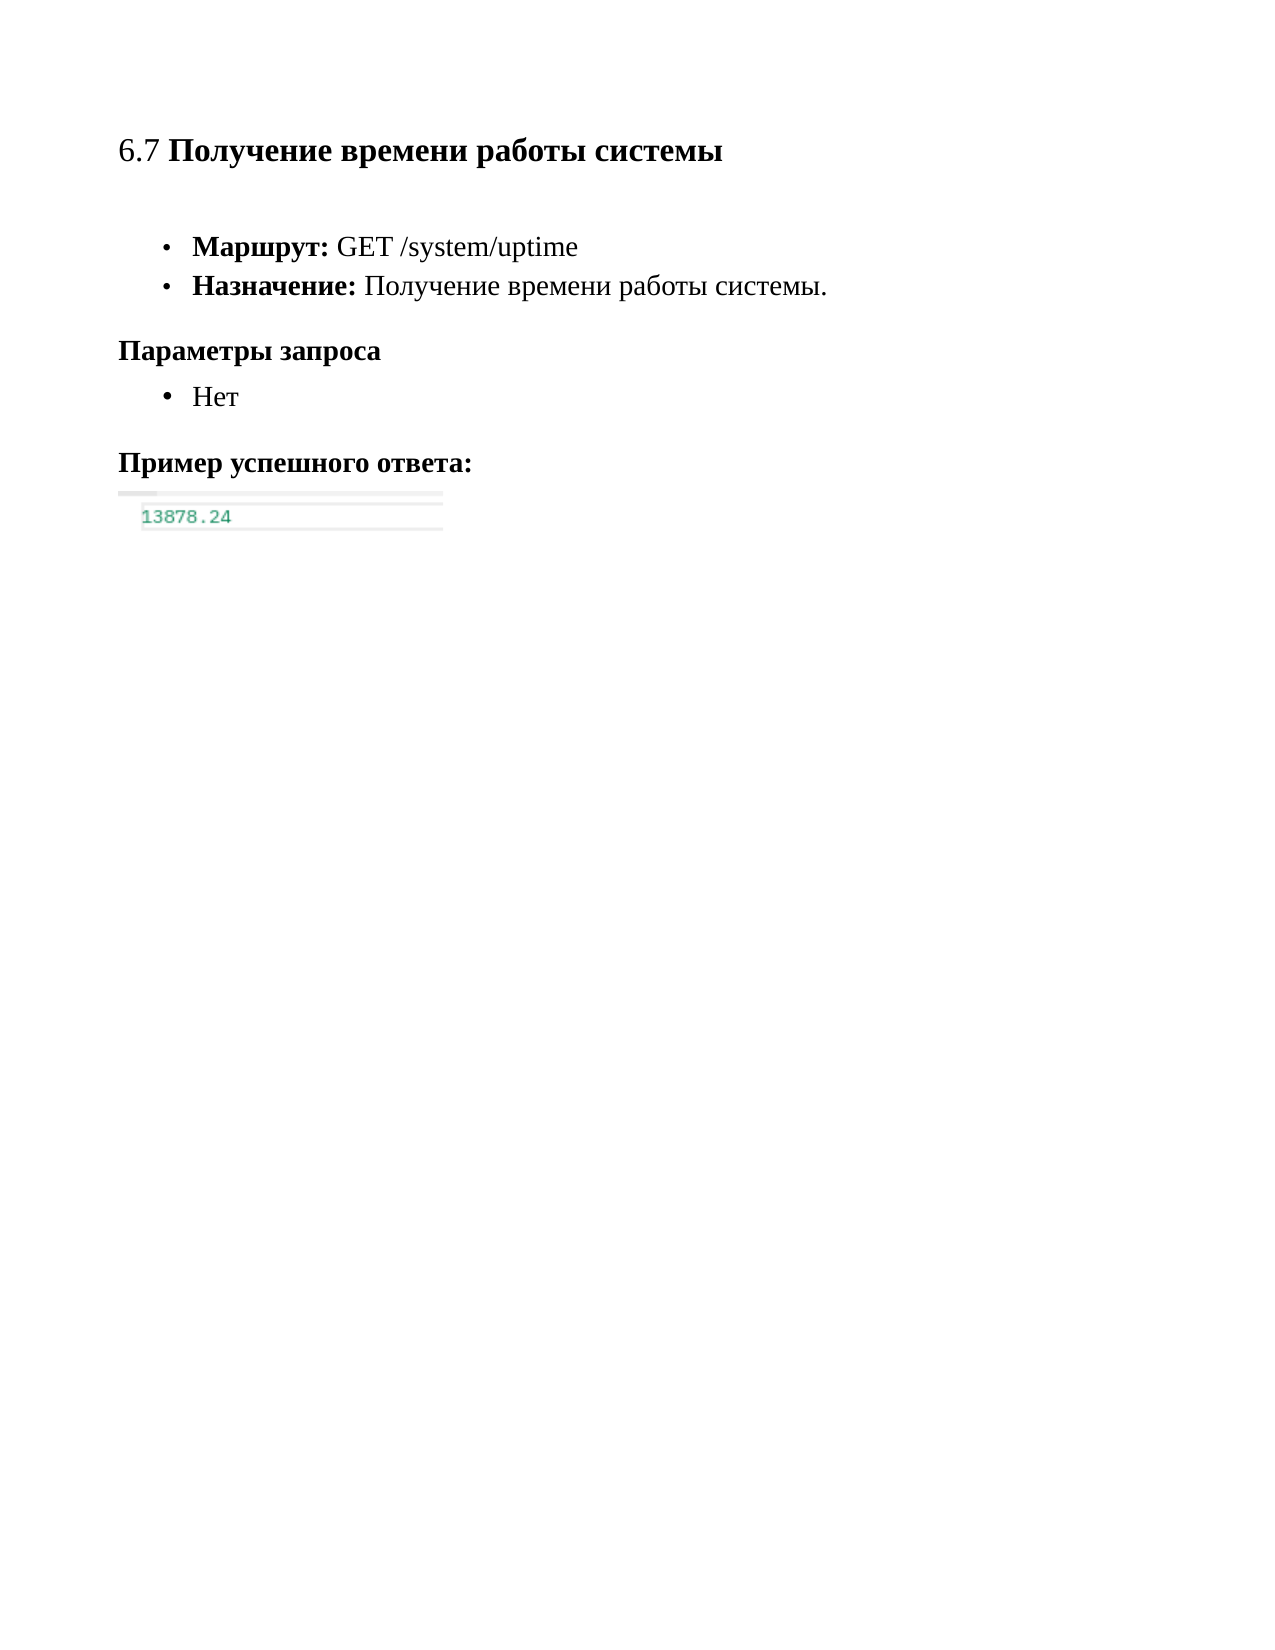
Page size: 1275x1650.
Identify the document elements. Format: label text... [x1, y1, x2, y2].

list Маршрут: GET /system/uptime [162, 229, 1157, 263]
subtitle Параметры запроса [118, 333, 1157, 367]
picture [118, 491, 444, 599]
subtitle Пример успешного ответа: [118, 445, 1157, 478]
subtitle 6.7 Получение времени работы системы [118, 131, 1157, 169]
list Назначение: Получение времени работы системы. [162, 268, 1157, 301]
list Нет [162, 379, 1157, 413]
